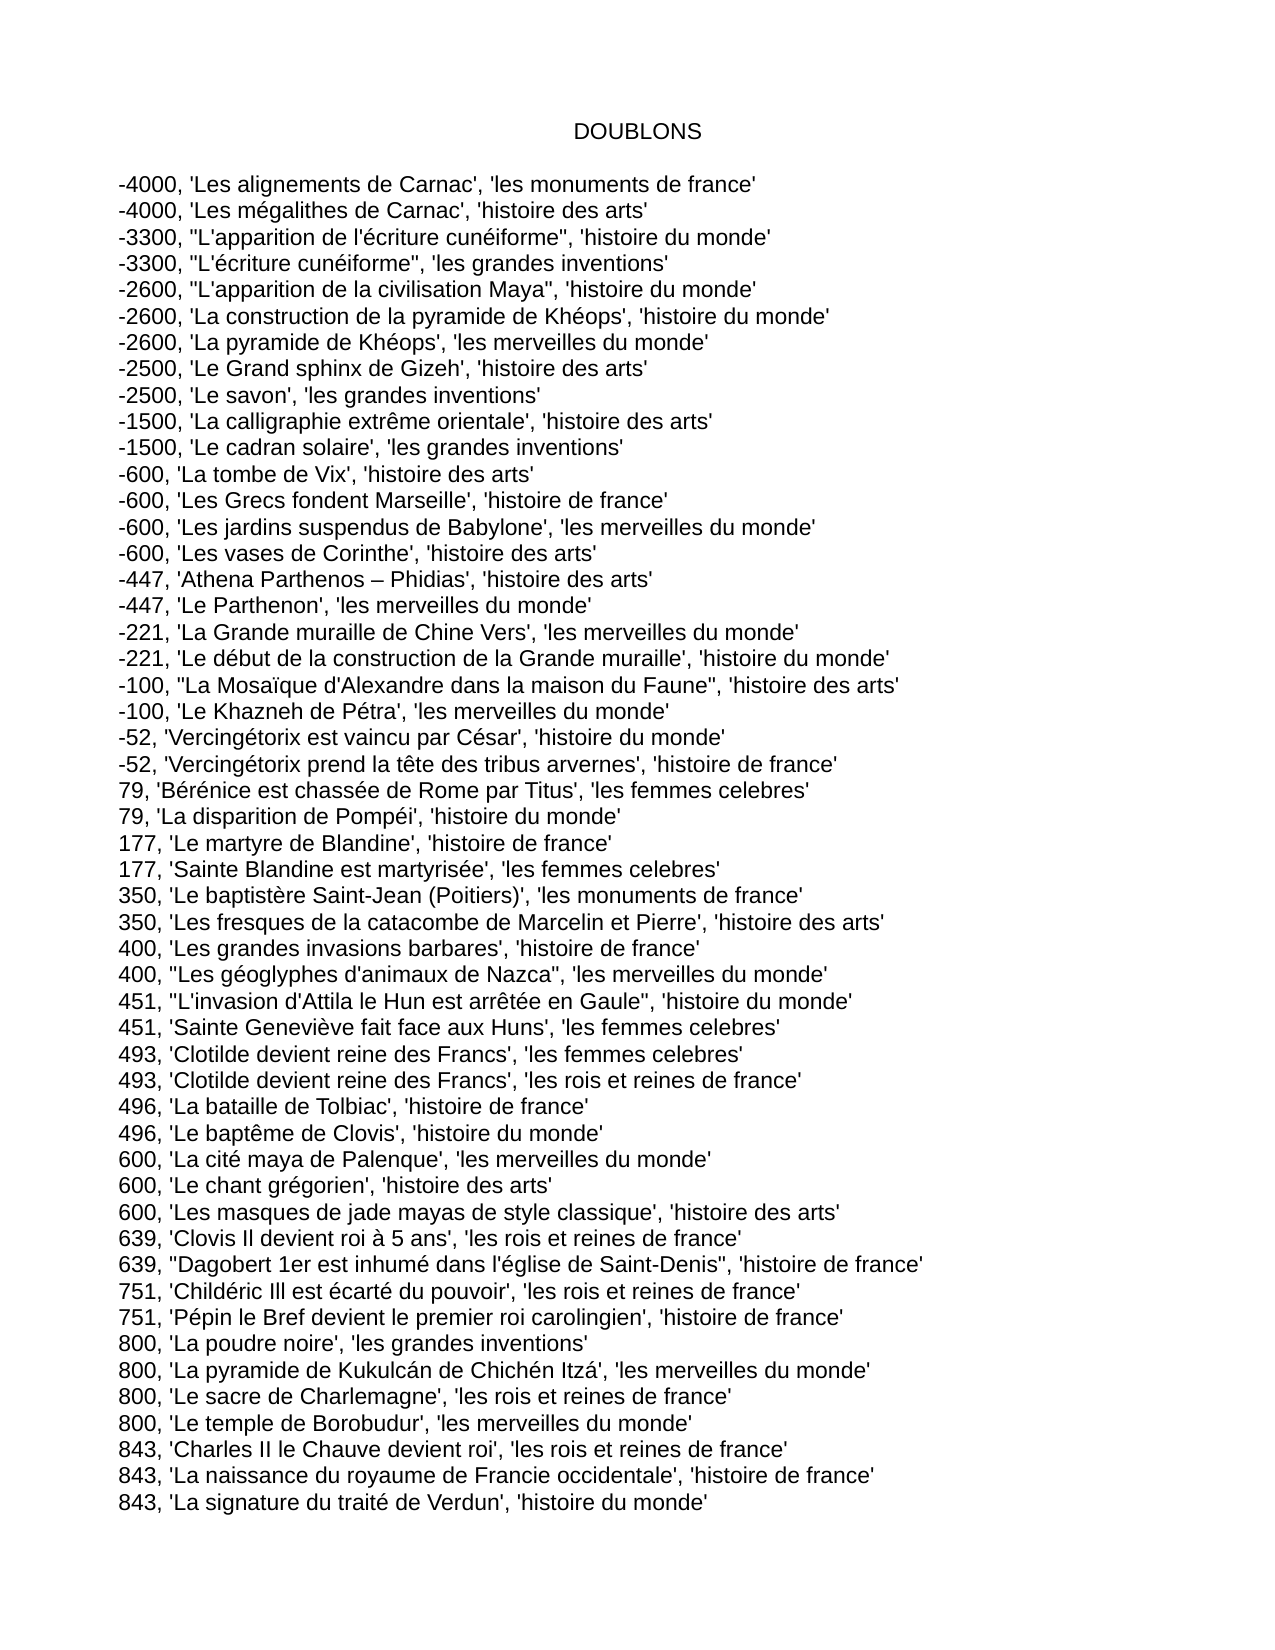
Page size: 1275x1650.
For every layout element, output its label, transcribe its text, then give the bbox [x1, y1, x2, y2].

text 496, 'Le baptême de Clovis', 'histoire du monde' [118, 1119, 1157, 1146]
text -3300, "L'écriture cunéiforme", 'les grandes inventions' [118, 250, 1157, 276]
text -3300, "L'apparition de l'écriture cunéiforme", 'histoire du monde' [118, 223, 1157, 250]
text 843, 'Charles II le Chauve devient roi', 'les rois et reines de france' [118, 1436, 1157, 1462]
text 451, "L'invasion d'Attila le Hun est arrêtée en Gaule", 'histoire du monde' [118, 988, 1157, 1014]
text 400, "Les géoglyphes d'animaux de Nazca", 'les merveilles du monde' [118, 961, 1157, 988]
text -600, 'La tombe de Vix', 'histoire des arts' [118, 461, 1157, 487]
text -2500, 'Le Grand sphinx de Gizeh', 'histoire des arts' [118, 355, 1157, 382]
text -2600, "L'apparition de la civilisation Maya", 'histoire du monde' [118, 276, 1157, 303]
text 600, 'La cité maya de Palenque', 'les merveilles du monde' [118, 1146, 1157, 1172]
text 639, "Dagobert 1er est inhumé dans l'église de Saint-Denis", 'histoire de france' [118, 1251, 1157, 1278]
text -52, 'Vercingétorix est vaincu par César', 'histoire du monde' [118, 724, 1157, 751]
text -4000, 'Les mégalithes de Carnac', 'histoire des arts' [118, 197, 1157, 223]
text 350, 'Le baptistère Saint-Jean (Poitiers)', 'les monuments de france' [118, 882, 1157, 909]
text 496, 'La bataille de Tolbiac', 'histoire de france' [118, 1093, 1157, 1119]
text 493, 'Clotilde devient reine des Francs', 'les rois et reines de france' [118, 1067, 1157, 1093]
text -2600, 'La pyramide de Khéops', 'les merveilles du monde' [118, 329, 1157, 355]
text -1500, 'Le cadran solaire', 'les grandes inventions' [118, 434, 1157, 461]
text 843, 'La signature du traité de Verdun', 'histoire du monde' [118, 1488, 1157, 1515]
text 843, 'La naissance du royaume de Francie occidentale', 'histoire de france' [118, 1462, 1157, 1488]
text 350, 'Les fresques de la catacombe de Marcelin et Pierre', 'histoire des arts' [118, 909, 1157, 935]
text 800, 'La pyramide de Kukulcán de Chichén Itzá', 'les merveilles du monde' [118, 1357, 1157, 1383]
text 79, 'La disparition de Pompéi', 'histoire du monde' [118, 803, 1157, 830]
text 177, 'Sainte Blandine est martyrisée', 'les femmes celebres' [118, 856, 1157, 882]
text 751, 'Childéric Ill est écarté du pouvoir', 'les rois et reines de france' [118, 1278, 1157, 1304]
text -600, 'Les jardins suspendus de Babylone', 'les merveilles du monde' [118, 513, 1157, 540]
text -52, 'Vercingétorix prend la tête des tribus arvernes', 'histoire de france' [118, 751, 1157, 777]
text 79, 'Bérénice est chassée de Rome par Titus', 'les femmes celebres' [118, 777, 1157, 803]
text 177, 'Le martyre de Blandine', 'histoire de france' [118, 830, 1157, 856]
text -4000, 'Les alignements de Carnac', 'les monuments de france' [118, 171, 1157, 197]
text 493, 'Clotilde devient reine des Francs', 'les femmes celebres' [118, 1041, 1157, 1067]
text 600, 'Les masques de jade mayas de style classique', 'histoire des arts' [118, 1199, 1157, 1225]
text -2500, 'Le savon', 'les grandes inventions' [118, 382, 1157, 408]
text -221, 'Le début de la construction de la Grande muraille', 'histoire du monde' [118, 645, 1157, 672]
text 800, 'Le temple de Borobudur', 'les merveilles du monde' [118, 1409, 1157, 1436]
text 600, 'Le chant grégorien', 'histoire des arts' [118, 1172, 1157, 1199]
text -447, 'Athena Parthenos – Phidias', 'histoire des arts' [118, 566, 1157, 592]
text DOUBLONS [118, 118, 1157, 144]
text 800, 'Le sacre de Charlemagne', 'les rois et reines de france' [118, 1383, 1157, 1409]
text -600, 'Les vases de Corinthe', 'histoire des arts' [118, 540, 1157, 566]
text -447, 'Le Parthenon', 'les merveilles du monde' [118, 592, 1157, 619]
text -1500, 'La calligraphie extrême orientale', 'histoire des arts' [118, 408, 1157, 434]
text -100, "La Mosaïque d'Alexandre dans la maison du Faune", 'histoire des arts' [118, 672, 1157, 698]
text 800, 'La poudre noire', 'les grandes inventions' [118, 1330, 1157, 1357]
text -2600, 'La construction de la pyramide de Khéops', 'histoire du monde' [118, 303, 1157, 329]
text -100, 'Le Khazneh de Pétra', 'les merveilles du monde' [118, 698, 1157, 724]
text -600, 'Les Grecs fondent Marseille', 'histoire de france' [118, 487, 1157, 513]
text 400, 'Les grandes invasions barbares', 'histoire de france' [118, 935, 1157, 961]
text 451, 'Sainte Geneviève fait face aux Huns', 'les femmes celebres' [118, 1014, 1157, 1041]
text -221, 'La Grande muraille de Chine Vers', 'les merveilles du monde' [118, 619, 1157, 645]
text 751, 'Pépin le Bref devient le premier roi carolingien', 'histoire de france' [118, 1304, 1157, 1330]
text 639, 'Clovis Il devient roi à 5 ans', 'les rois et reines de france' [118, 1225, 1157, 1251]
